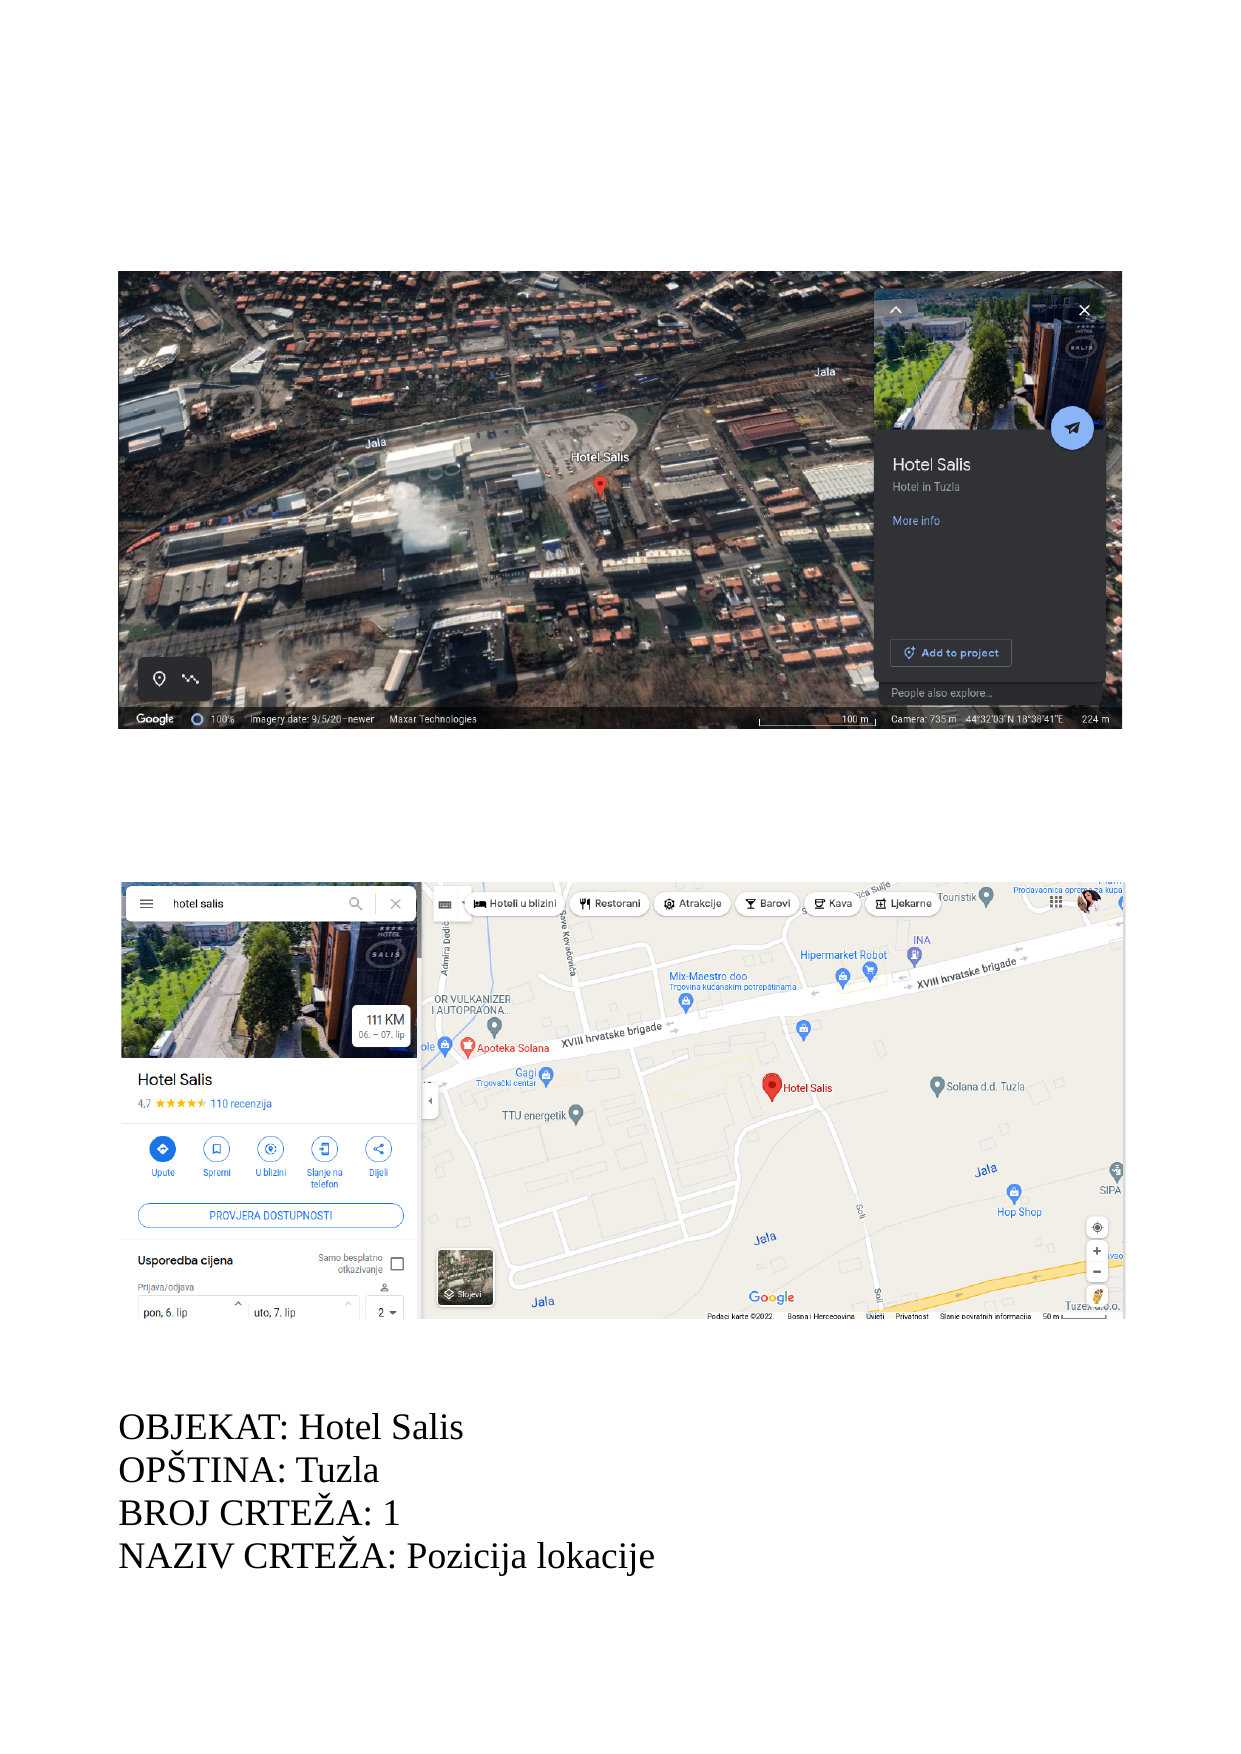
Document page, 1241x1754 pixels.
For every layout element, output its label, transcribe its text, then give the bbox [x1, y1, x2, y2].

text OPŠTINA: Tuzla [118, 1448, 1122, 1491]
picture [121, 882, 1126, 1319]
text NAZIV CRTEŽA: Pozicija lokacije [118, 1534, 1122, 1577]
text OBJEKAT: Hotel Salis [118, 1404, 1122, 1448]
text BROJ CRTEŽA: 1 [118, 1491, 1122, 1534]
picture [118, 271, 1123, 729]
